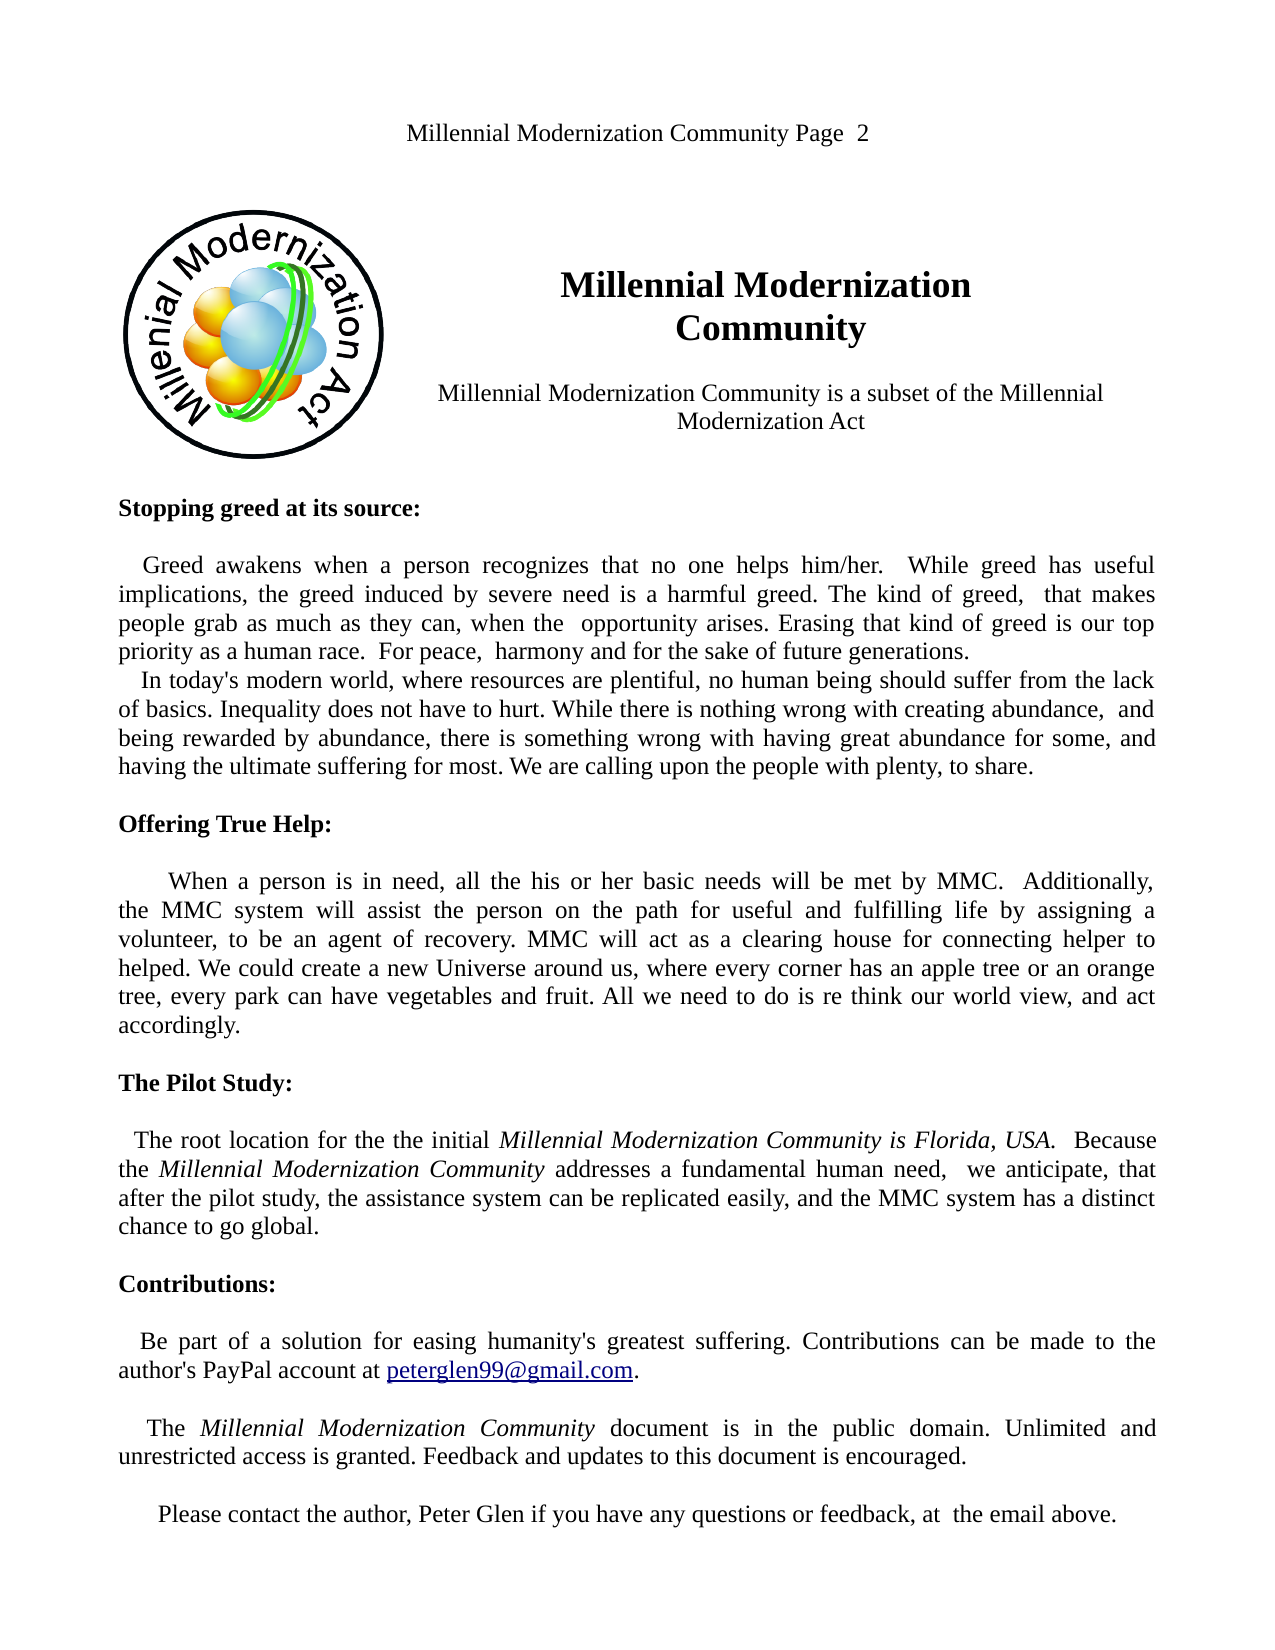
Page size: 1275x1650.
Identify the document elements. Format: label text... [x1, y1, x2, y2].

text The Millennial Modernization Community document is in the public domain. Unlimited and unrestricted access is granted. Feedback and updates to this document is encouraged. [118, 1413, 1157, 1470]
text Millennial Modernization [385, 263, 1157, 306]
text Greed awakens when a person recognizes that no one helps him/her. While greed has useful implications, the greed induced by severe need is a harmful greed. The kind of greed, that makes people grab as much as they can, when the opportunity arises. Erasing that kind of greed is our top priority as a human race. For peace, harmony and for the sake of future generations. [118, 550, 1157, 665]
text Be part of a solution for easing humanity's greatest suffering. Contributions can be made to the author's PayPal account at peterglen99@gmail.com. [118, 1326, 1157, 1384]
text Offering True Help: [118, 809, 1157, 838]
text When a person is in need, all the his or her basic needs will be met by MMC. Additionally, the MMC system will assist the person on the path for useful and fulfilling life by assigning a volunteer, to be an agent of recovery. MMC will act as a clearing house for connecting helper to helped. We could create a new Universe around us, where every corner has an apple tree or an orange tree, every park can have vegetables and fruit. All we need to do is re think our world view, and act accordingly. [118, 866, 1157, 1039]
text Millennial Modernization Community is a subset of the Millennial Modernization Act [385, 378, 1157, 435]
text Community [385, 306, 1157, 349]
picture [121, 205, 385, 462]
text Contributions: [118, 1269, 1157, 1298]
text Stopping greed at its source: [118, 493, 1157, 521]
text In today's modern world, where resources are plentiful, no human being should suffer from the lack of basics. Inequality does not have to hurt. While there is nothing wrong with creating abundance, and being rewarded by abundance, there is something wrong with having great abundance for some, and having the ultimate suffering for most. We are calling upon the people with plenty, to share. [118, 665, 1157, 780]
text Please contact the author, Peter Glen if you have any questions or feedback, at the email above. [118, 1499, 1157, 1528]
text The root location for the the initial Millennial Modernization Community is Florida, USA. Because the Millennial Modernization Community addresses a fundamental human need, we anticipate, that after the pilot study, the assistance system can be replicated easily, and the MMC system has a distinct chance to go global. [118, 1125, 1157, 1240]
text The Pilot Study: [118, 1068, 1157, 1096]
